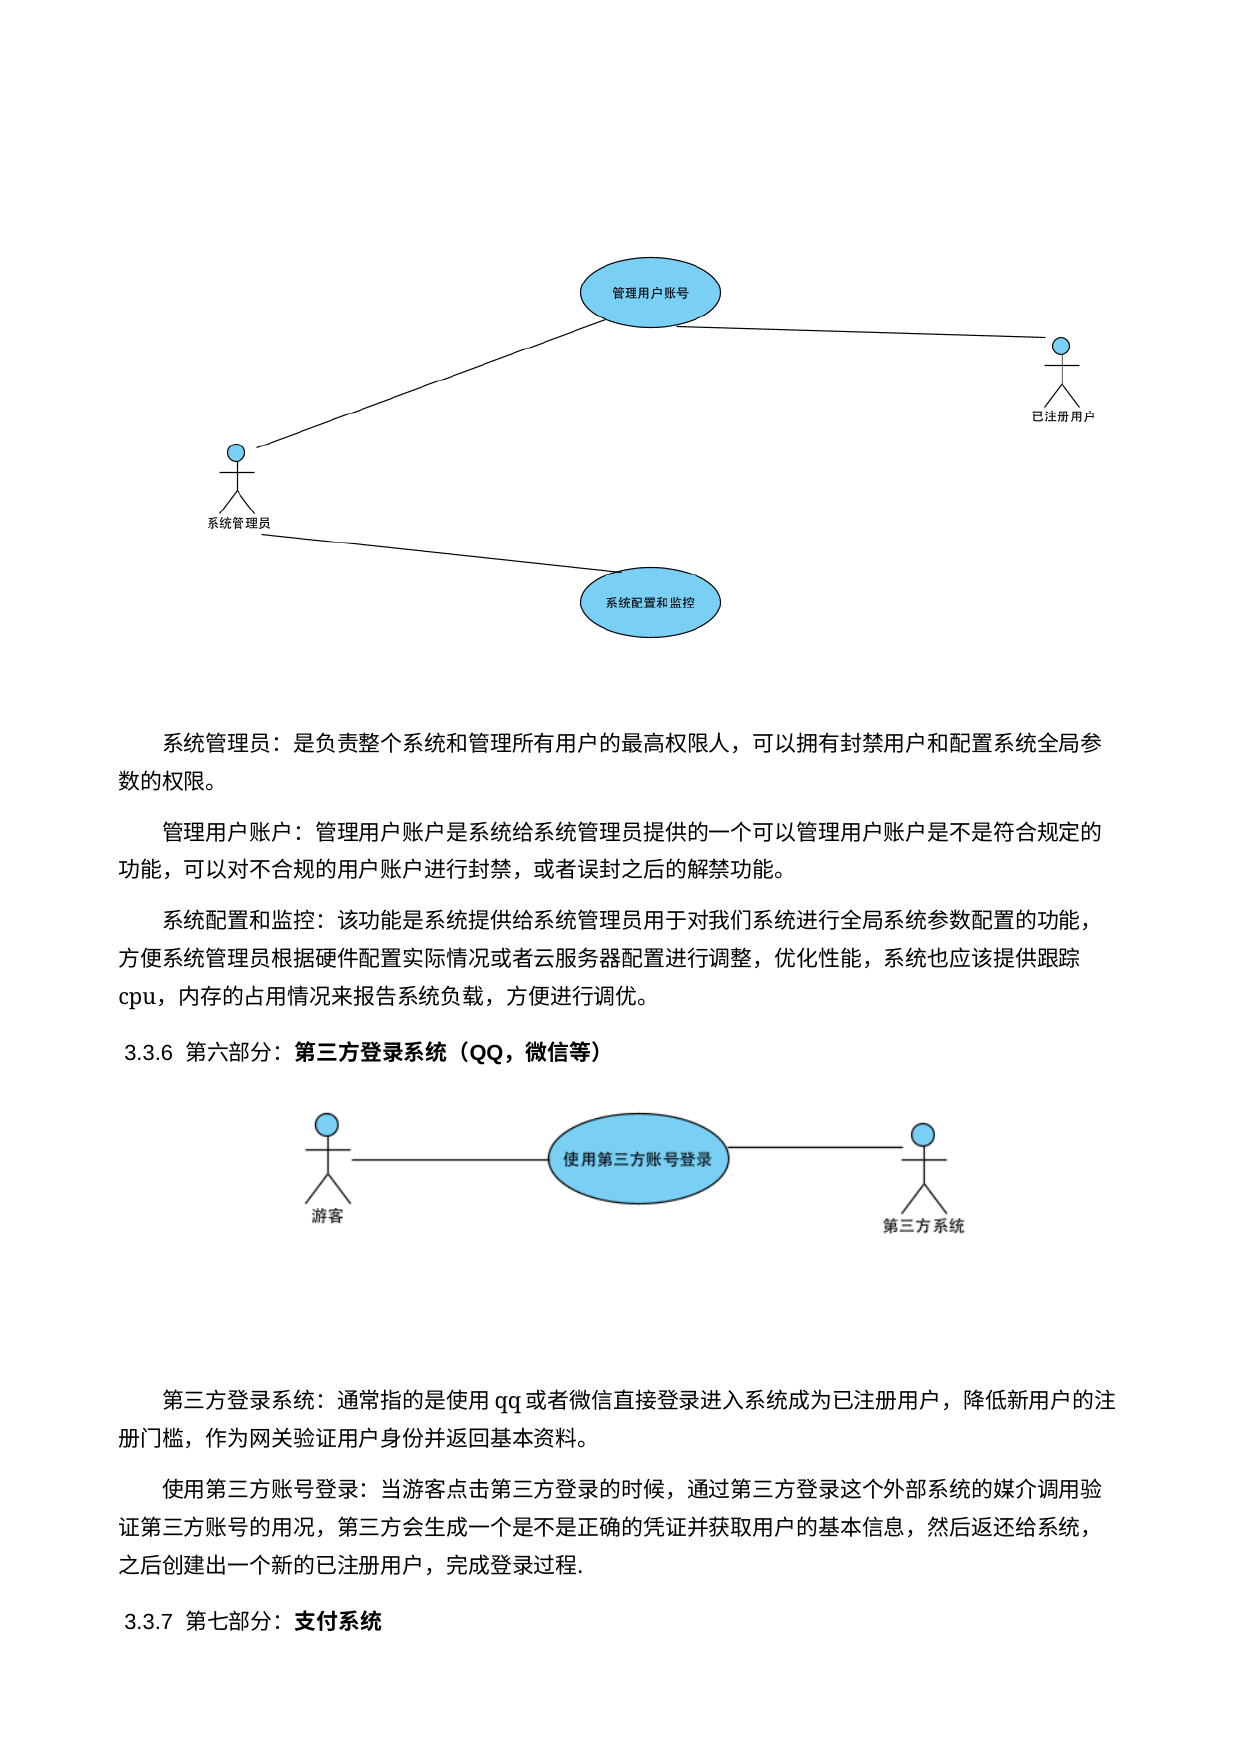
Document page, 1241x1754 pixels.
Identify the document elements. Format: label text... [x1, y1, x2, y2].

text 系统配置和监控：该功能是系统提供给系统管理员用于对我们系统进行全局系统参数配置的功能，方便系统管理员根据硬件配置实际情况或者云服务器配置进行调整，优化性能，系统也应该提供跟踪cpu，内存的占用情况来报告系统负载，方便进行调优。 [118, 903, 1122, 1011]
text 系统管理员：是负责整个系统和管理所有用户的最高权限人，可以拥有封禁用户和配置系统全局参数的权限。 [118, 726, 1122, 795]
subtitle 第七部分：支付系统 [118, 1604, 1122, 1636]
picture [182, 1073, 1059, 1316]
text 管理用户账户：管理用户账户是系统给系统管理员提供的一个可以管理用户账户是不是符合规定的功能，可以对不合规的用户账户进行封禁，或者误封之后的解禁功能。 [118, 814, 1122, 884]
text 使用第三方账号登录：当游客点击第三方登录的时候，通过第三方登录这个外部系统的媒介调用验证第三方账号的用况，第三方会生成一个是不是正确的凭证并获取用户的基本信息，然后返还给系统，之后创建出一个新的已注册用户，完成登录过程. [118, 1472, 1122, 1579]
picture [118, 187, 1123, 672]
subtitle 第六部分：第三方登录系统（QQ，微信等） [118, 1035, 1122, 1067]
text 第三方登录系统：通常指的是使用qq或者微信直接登录进入系统成为已注册用户，降低新用户的注册门槛，作为网关验证用户身份并返回基本资料。 [118, 1383, 1122, 1453]
